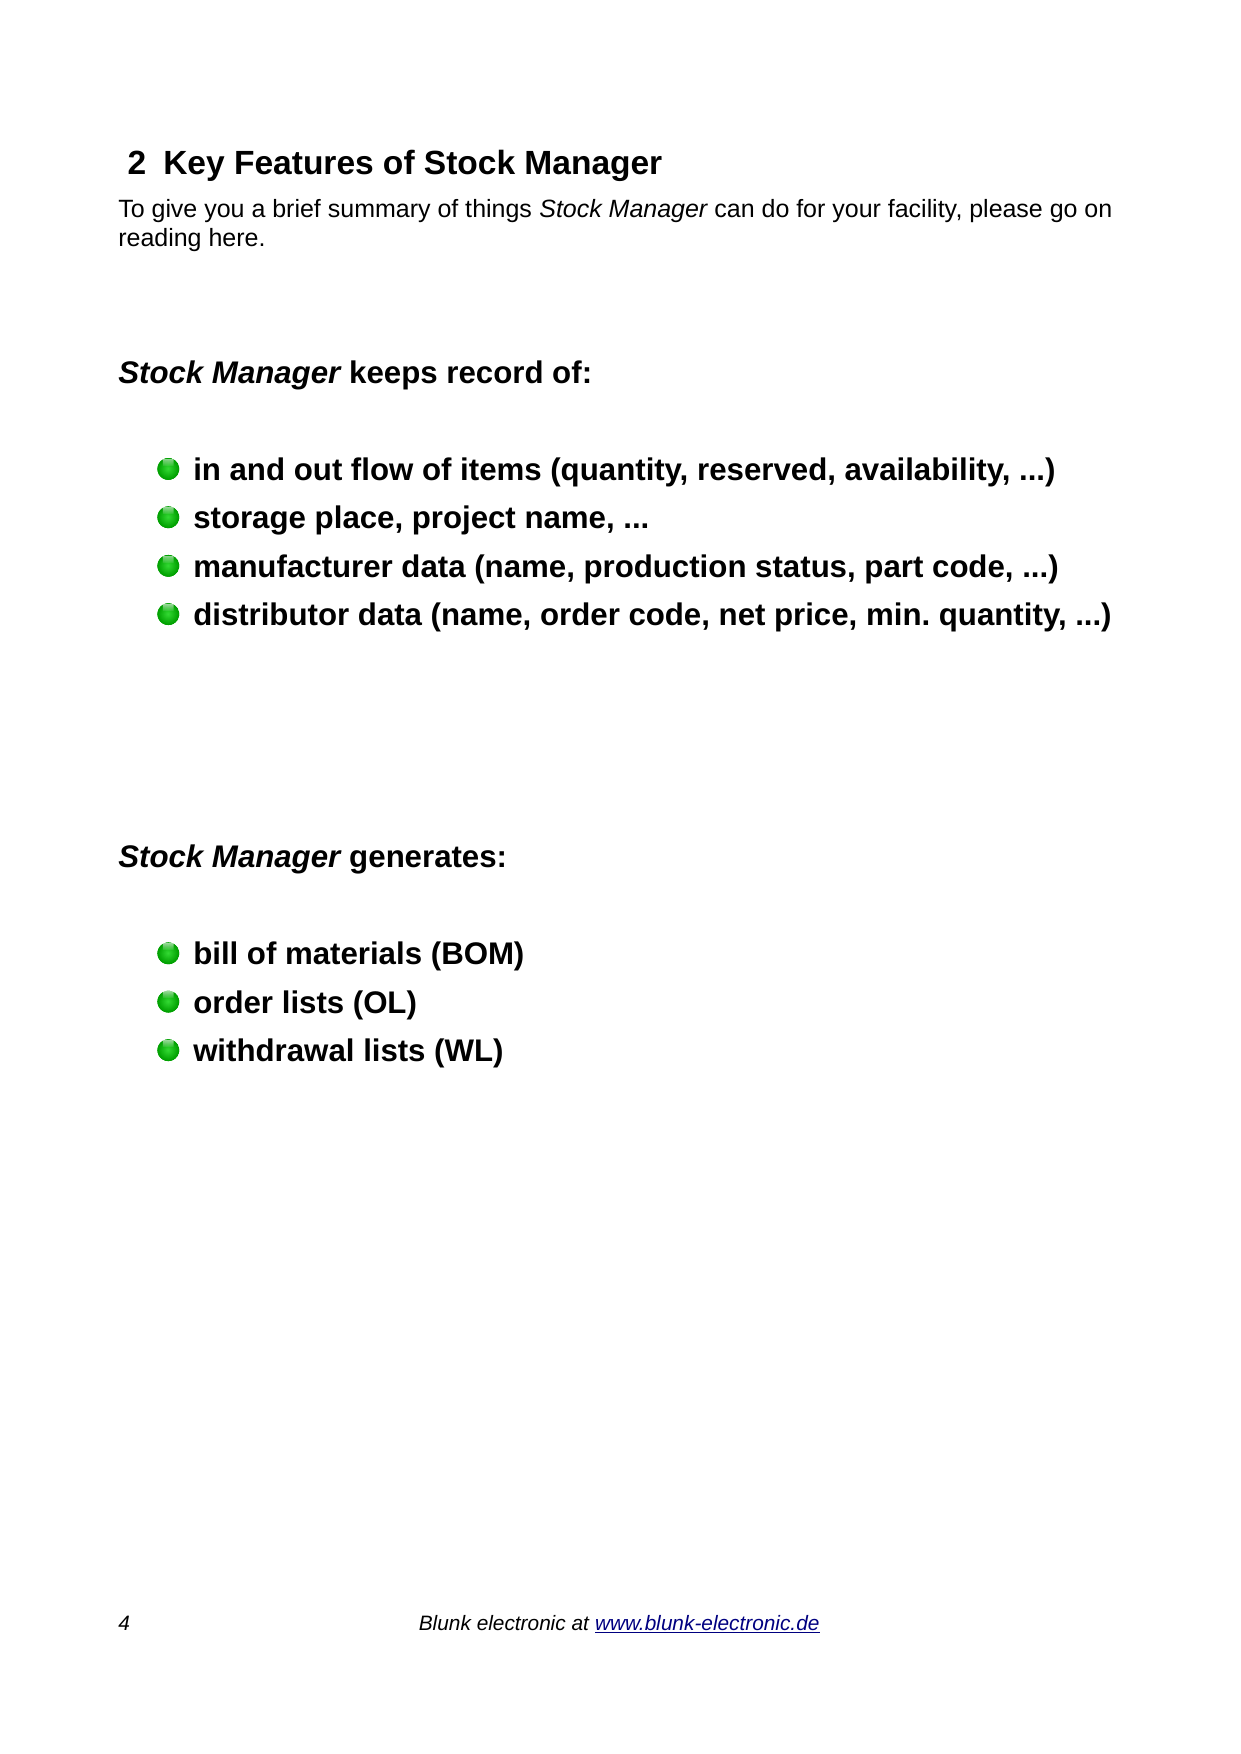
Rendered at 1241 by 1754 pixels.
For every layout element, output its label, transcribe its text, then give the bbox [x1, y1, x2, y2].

list in and out flow of items (quantity, reserved, availability, ...) [156, 451, 1123, 487]
list storage place, project name, ... [156, 499, 1123, 535]
list order lists (OL) [156, 984, 1123, 1019]
subtitle Key Features of Stock Manager [118, 143, 1123, 182]
list withdrawal lists (WL) [156, 1032, 1123, 1068]
list bill of materials (BOM) [156, 935, 1123, 971]
text To give you a brief summary of things Stock Manager can do for your facility, please go on reading here. [118, 194, 1123, 252]
list manufacturer data (name, production status, part code, ...) [156, 548, 1123, 584]
text Stock Manager generates: [118, 838, 1123, 874]
text Stock Manager keeps record of: [118, 354, 1123, 390]
list distributor data (name, order code, net price, min. quantity, ...) [156, 596, 1123, 632]
